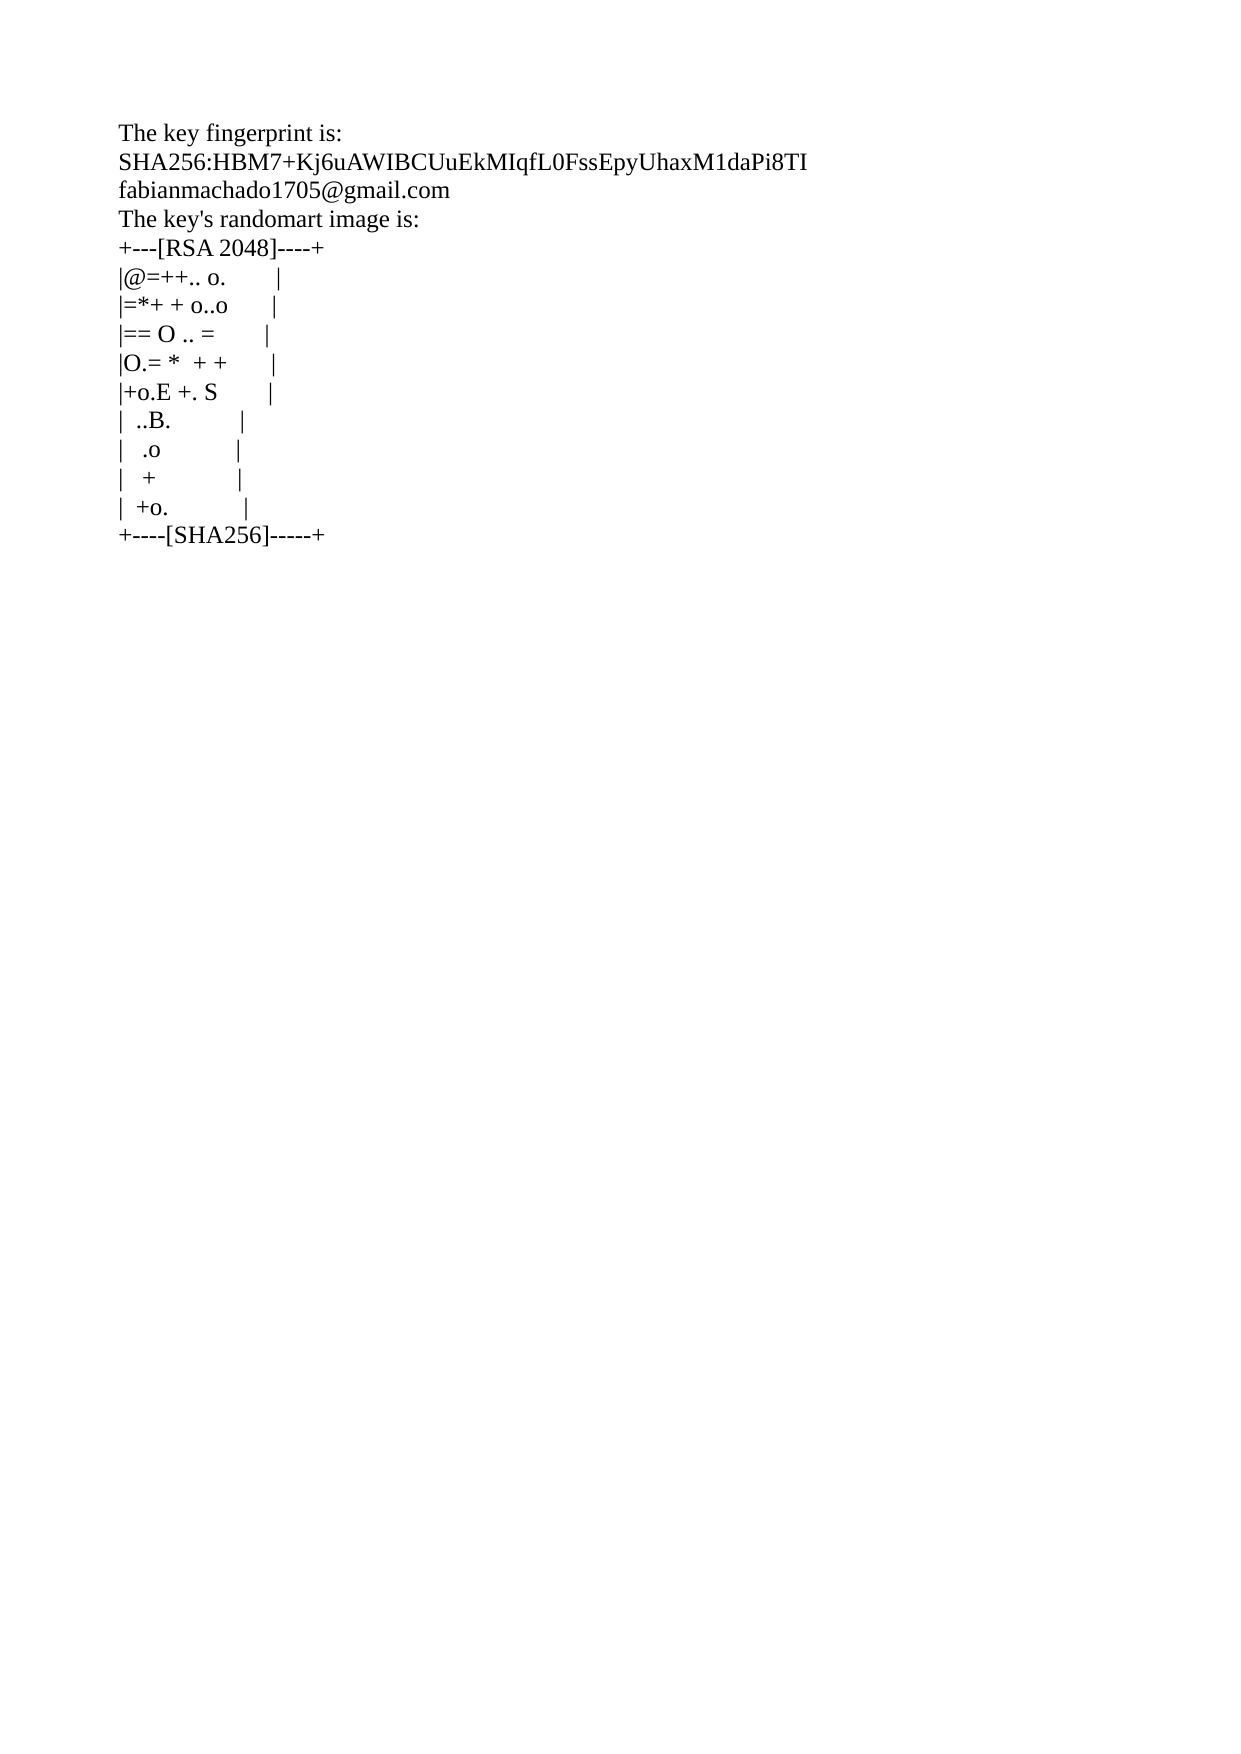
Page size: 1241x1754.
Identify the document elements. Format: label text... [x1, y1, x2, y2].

text The key fingerprint is: [118, 118, 1122, 147]
text |O.= * + + | [118, 348, 1122, 377]
text |+o.E +. S | [118, 377, 1122, 406]
text | + | [118, 463, 1122, 492]
text |@=++.. o. | [118, 262, 1122, 291]
text |== O .. = | [118, 319, 1122, 348]
text +----[SHA256]-----+ [118, 521, 1122, 549]
text SHA256:HBM7+Kj6uAWIBCUuEkMIqfL0FssEpyUhaxM1daPi8TI fabianmachado1705@gmail.com [118, 147, 1122, 204]
text +---[RSA 2048]----+ [118, 233, 1122, 262]
text | .o | [118, 434, 1122, 463]
text | +o. | [118, 492, 1122, 521]
text The key's randomart image is: [118, 204, 1122, 233]
text |=*+ + o..o | [118, 291, 1122, 319]
text | ..B. | [118, 406, 1122, 434]
